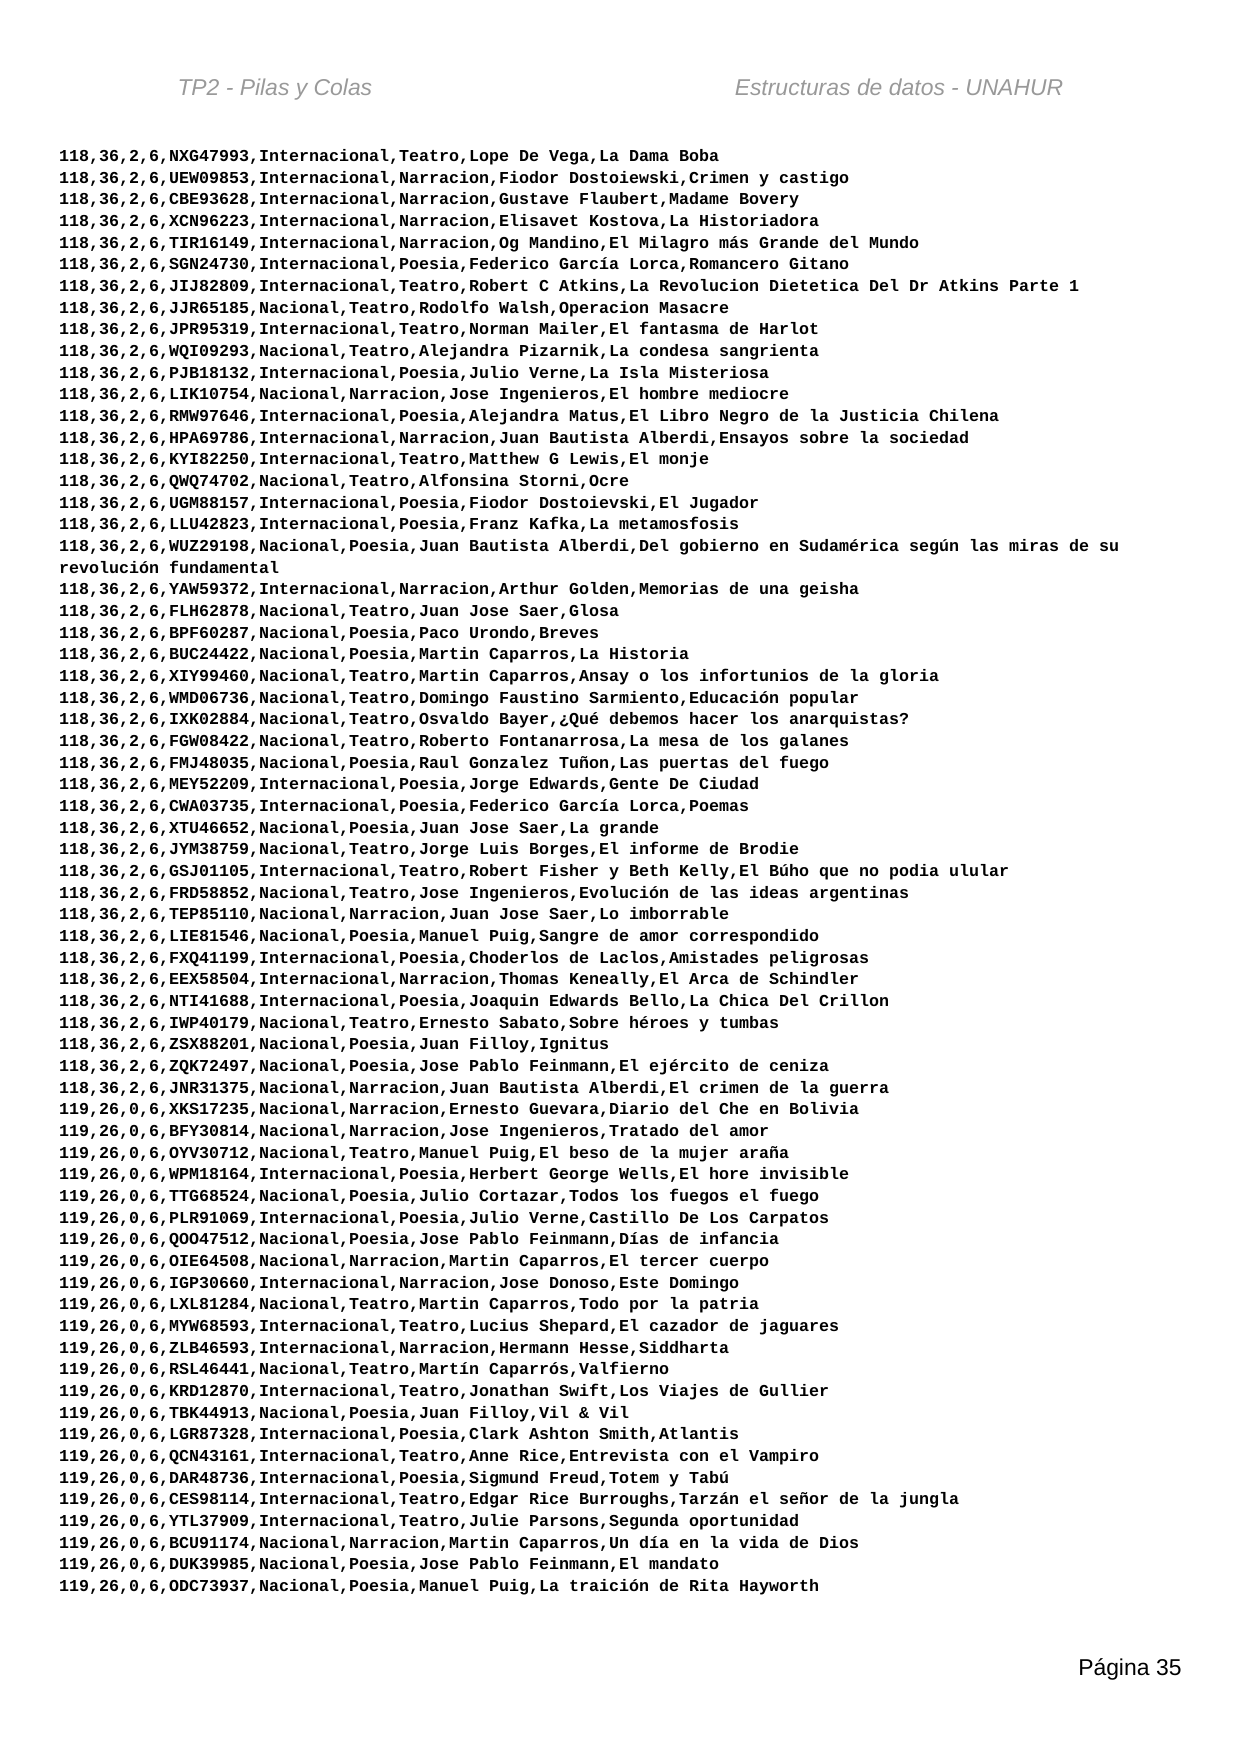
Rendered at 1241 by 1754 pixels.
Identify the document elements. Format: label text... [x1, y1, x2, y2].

text 118,36,2,6,RMW97646,Internacional,Poesia,Alejandra Matus,El Libro Negro de la Justicia Chilena [59, 408, 1181, 426]
text 119,26,0,6,IGP30660,Internacional,Narracion,Jose Donoso,Este Domingo [59, 1274, 1181, 1293]
text 119,26,0,6,RSL46441,Nacional,Teatro,Martín Caparrós,Valfierno [59, 1361, 1181, 1380]
text 119,26,0,6,LGR87328,Internacional,Poesia,Clark Ashton Smith,Atlantis [59, 1426, 1181, 1445]
text 118,36,2,6,JIJ82809,Internacional,Teatro,Robert C Atkins,La Revolucion Dietetica Del Dr Atkins Parte 1 [59, 278, 1181, 296]
text 119,26,0,6,QOO47512,Nacional,Poesia,Jose Pablo Feinmann,Días de infancia [59, 1231, 1181, 1250]
text 118,36,2,6,TIR16149,Internacional,Narracion,Og Mandino,El Milagro más Grande del Mundo [59, 234, 1181, 253]
text 119,26,0,6,PLR91069,Internacional,Poesia,Julio Verne,Castillo De Los Carpatos [59, 1209, 1181, 1228]
text 118,36,2,6,JPR95319,Internacional,Teatro,Norman Mailer,El fantasma de Harlot [59, 321, 1181, 340]
text 118,36,2,6,FXQ41199,Internacional,Poesia,Choderlos de Laclos,Amistades peligrosas [59, 949, 1181, 968]
text 118,36,2,6,BUC24422,Nacional,Poesia,Martin Caparros,La Historia [59, 646, 1181, 665]
text 118,36,2,6,BPF60287,Nacional,Poesia,Paco Urondo,Breves [59, 624, 1181, 643]
text 118,36,2,6,LLU42823,Internacional,Poesia,Franz Kafka,La metamosfosis [59, 516, 1181, 535]
text 118,36,2,6,XCN96223,Internacional,Narracion,Elisavet Kostova,La Historiadora [59, 213, 1181, 231]
text 118,36,2,6,QWQ74702,Nacional,Teatro,Alfonsina Storni,Ocre [59, 473, 1181, 491]
text 119,26,0,6,OIE64508,Nacional,Narracion,Martin Caparros,El tercer cuerpo [59, 1253, 1181, 1271]
text 118,36,2,6,NXG47993,Internacional,Teatro,Lope De Vega,La Dama Boba [59, 148, 1181, 166]
text 118,36,2,6,ZSX88201,Nacional,Poesia,Juan Filloy,Ignitus [59, 1036, 1181, 1055]
text 119,26,0,6,MYW68593,Internacional,Teatro,Lucius Shepard,El cazador de jaguares [59, 1318, 1181, 1336]
text 118,36,2,6,FGW08422,Nacional,Teatro,Roberto Fontanarrosa,La mesa de los galanes [59, 733, 1181, 751]
text 118,36,2,6,CBE93628,Internacional,Narracion,Gustave Flaubert,Madame Bovery [59, 191, 1181, 210]
text 118,36,2,6,UGM88157,Internacional,Poesia,Fiodor Dostoievski,El Jugador [59, 494, 1181, 513]
text 118,36,2,6,PJB18132,Internacional,Poesia,Julio Verne,La Isla Misteriosa [59, 364, 1181, 383]
text 119,26,0,6,ZLB46593,Internacional,Narracion,Hermann Hesse,Siddharta [59, 1339, 1181, 1358]
text 119,26,0,6,BFY30814,Nacional,Narracion,Jose Ingenieros,Tratado del amor [59, 1123, 1181, 1141]
text 118,36,2,6,FMJ48035,Nacional,Poesia,Raul Gonzalez Tuñon,Las puertas del fuego [59, 754, 1181, 773]
text 119,26,0,6,KRD12870,Internacional,Teatro,Jonathan Swift,Los Viajes de Gullier [59, 1383, 1181, 1401]
text 118,36,2,6,UEW09853,Internacional,Narracion,Fiodor Dostoiewski,Crimen y castigo [59, 169, 1181, 188]
text 118,36,2,6,XTU46652,Nacional,Poesia,Juan Jose Saer,La grande [59, 819, 1181, 838]
text 118,36,2,6,TEP85110,Nacional,Narracion,Juan Jose Saer,Lo imborrable [59, 906, 1181, 925]
text 118,36,2,6,WMD06736,Nacional,Teatro,Domingo Faustino Sarmiento,Educación popular [59, 689, 1181, 708]
text 118,36,2,6,XIY99460,Nacional,Teatro,Martin Caparros,Ansay o los infortunios de la gloria [59, 668, 1181, 686]
text 118,36,2,6,KYI82250,Internacional,Teatro,Matthew G Lewis,El monje [59, 451, 1181, 470]
text 118,36,2,6,IWP40179,Nacional,Teatro,Ernesto Sabato,Sobre héroes y tumbas [59, 1014, 1181, 1033]
text 119,26,0,6,BCU91174,Nacional,Narracion,Martin Caparros,Un día en la vida de Dios [59, 1534, 1181, 1553]
text 118,36,2,6,GSJ01105,Internacional,Teatro,Robert Fisher y Beth Kelly,El Búho que no podia ulular [59, 863, 1181, 881]
text 118,36,2,6,MEY52209,Internacional,Poesia,Jorge Edwards,Gente De Ciudad [59, 776, 1181, 795]
text 119,26,0,6,TBK44913,Nacional,Poesia,Juan Filloy,Vil & Vil [59, 1404, 1181, 1423]
text 118,36,2,6,CWA03735,Internacional,Poesia,Federico García Lorca,Poemas [59, 798, 1181, 816]
text 118,36,2,6,YAW59372,Internacional,Narracion,Arthur Golden,Memorias de una geisha [59, 581, 1181, 600]
text 118,36,2,6,WQI09293,Nacional,Teatro,Alejandra Pizarnik,La condesa sangrienta [59, 343, 1181, 361]
text 118,36,2,6,LIE81546,Nacional,Poesia,Manuel Puig,Sangre de amor correspondido [59, 928, 1181, 946]
text 118,36,2,6,ZQK72497,Nacional,Poesia,Jose Pablo Feinmann,El ejército de ceniza [59, 1058, 1181, 1076]
text 119,26,0,6,QCN43161,Internacional,Teatro,Anne Rice,Entrevista con el Vampiro [59, 1448, 1181, 1466]
text 118,36,2,6,FLH62878,Nacional,Teatro,Juan Jose Saer,Glosa [59, 603, 1181, 621]
text 118,36,2,6,JNR31375,Nacional,Narracion,Juan Bautista Alberdi,El crimen de la guerra [59, 1079, 1181, 1098]
text 119,26,0,6,LXL81284,Nacional,Teatro,Martin Caparros,Todo por la patria [59, 1296, 1181, 1315]
text 119,26,0,6,ODC73937,Nacional,Poesia,Manuel Puig,La traición de Rita Hayworth [59, 1578, 1181, 1596]
text 118,36,2,6,SGN24730,Internacional,Poesia,Federico García Lorca,Romancero Gitano [59, 256, 1181, 275]
text 118,36,2,6,IXK02884,Nacional,Teatro,Osvaldo Bayer,¿Qué debemos hacer los anarquistas? [59, 711, 1181, 730]
text 119,26,0,6,XKS17235,Nacional,Narracion,Ernesto Guevara,Diario del Che en Bolivia [59, 1101, 1181, 1120]
text 118,36,2,6,EEX58504,Internacional,Narracion,Thomas Keneally,El Arca de Schindler [59, 971, 1181, 990]
text 119,26,0,6,OYV30712,Nacional,Teatro,Manuel Puig,El beso de la mujer araña [59, 1144, 1181, 1163]
text 118,36,2,6,WUZ29198,Nacional,Poesia,Juan Bautista Alberdi,Del gobierno en Sudamérica según las miras de su revolución fundamental [59, 538, 1181, 578]
text 119,26,0,6,DUK39985,Nacional,Poesia,Jose Pablo Feinmann,El mandato [59, 1556, 1181, 1575]
text 119,26,0,6,WPM18164,Internacional,Poesia,Herbert George Wells,El hore invisible [59, 1166, 1181, 1185]
text 119,26,0,6,DAR48736,Internacional,Poesia,Sigmund Freud,Totem y Tabú [59, 1469, 1181, 1488]
text 119,26,0,6,TTG68524,Nacional,Poesia,Julio Cortazar,Todos los fuegos el fuego [59, 1188, 1181, 1206]
text 119,26,0,6,YTL37909,Internacional,Teatro,Julie Parsons,Segunda oportunidad [59, 1513, 1181, 1531]
text 118,36,2,6,JYM38759,Nacional,Teatro,Jorge Luis Borges,El informe de Brodie [59, 841, 1181, 860]
text 118,36,2,6,HPA69786,Internacional,Narracion,Juan Bautista Alberdi,Ensayos sobre la sociedad [59, 429, 1181, 448]
text 118,36,2,6,FRD58852,Nacional,Teatro,Jose Ingenieros,Evolución de las ideas argentinas [59, 884, 1181, 903]
text 118,36,2,6,JJR65185,Nacional,Teatro,Rodolfo Walsh,Operacion Masacre [59, 299, 1181, 318]
text 118,36,2,6,NTI41688,Internacional,Poesia,Joaquin Edwards Bello,La Chica Del Crillon [59, 993, 1181, 1011]
text 118,36,2,6,LIK10754,Nacional,Narracion,Jose Ingenieros,El hombre mediocre [59, 386, 1181, 405]
text 119,26,0,6,CES98114,Internacional,Teatro,Edgar Rice Burroughs,Tarzán el señor de la jungla [59, 1491, 1181, 1510]
